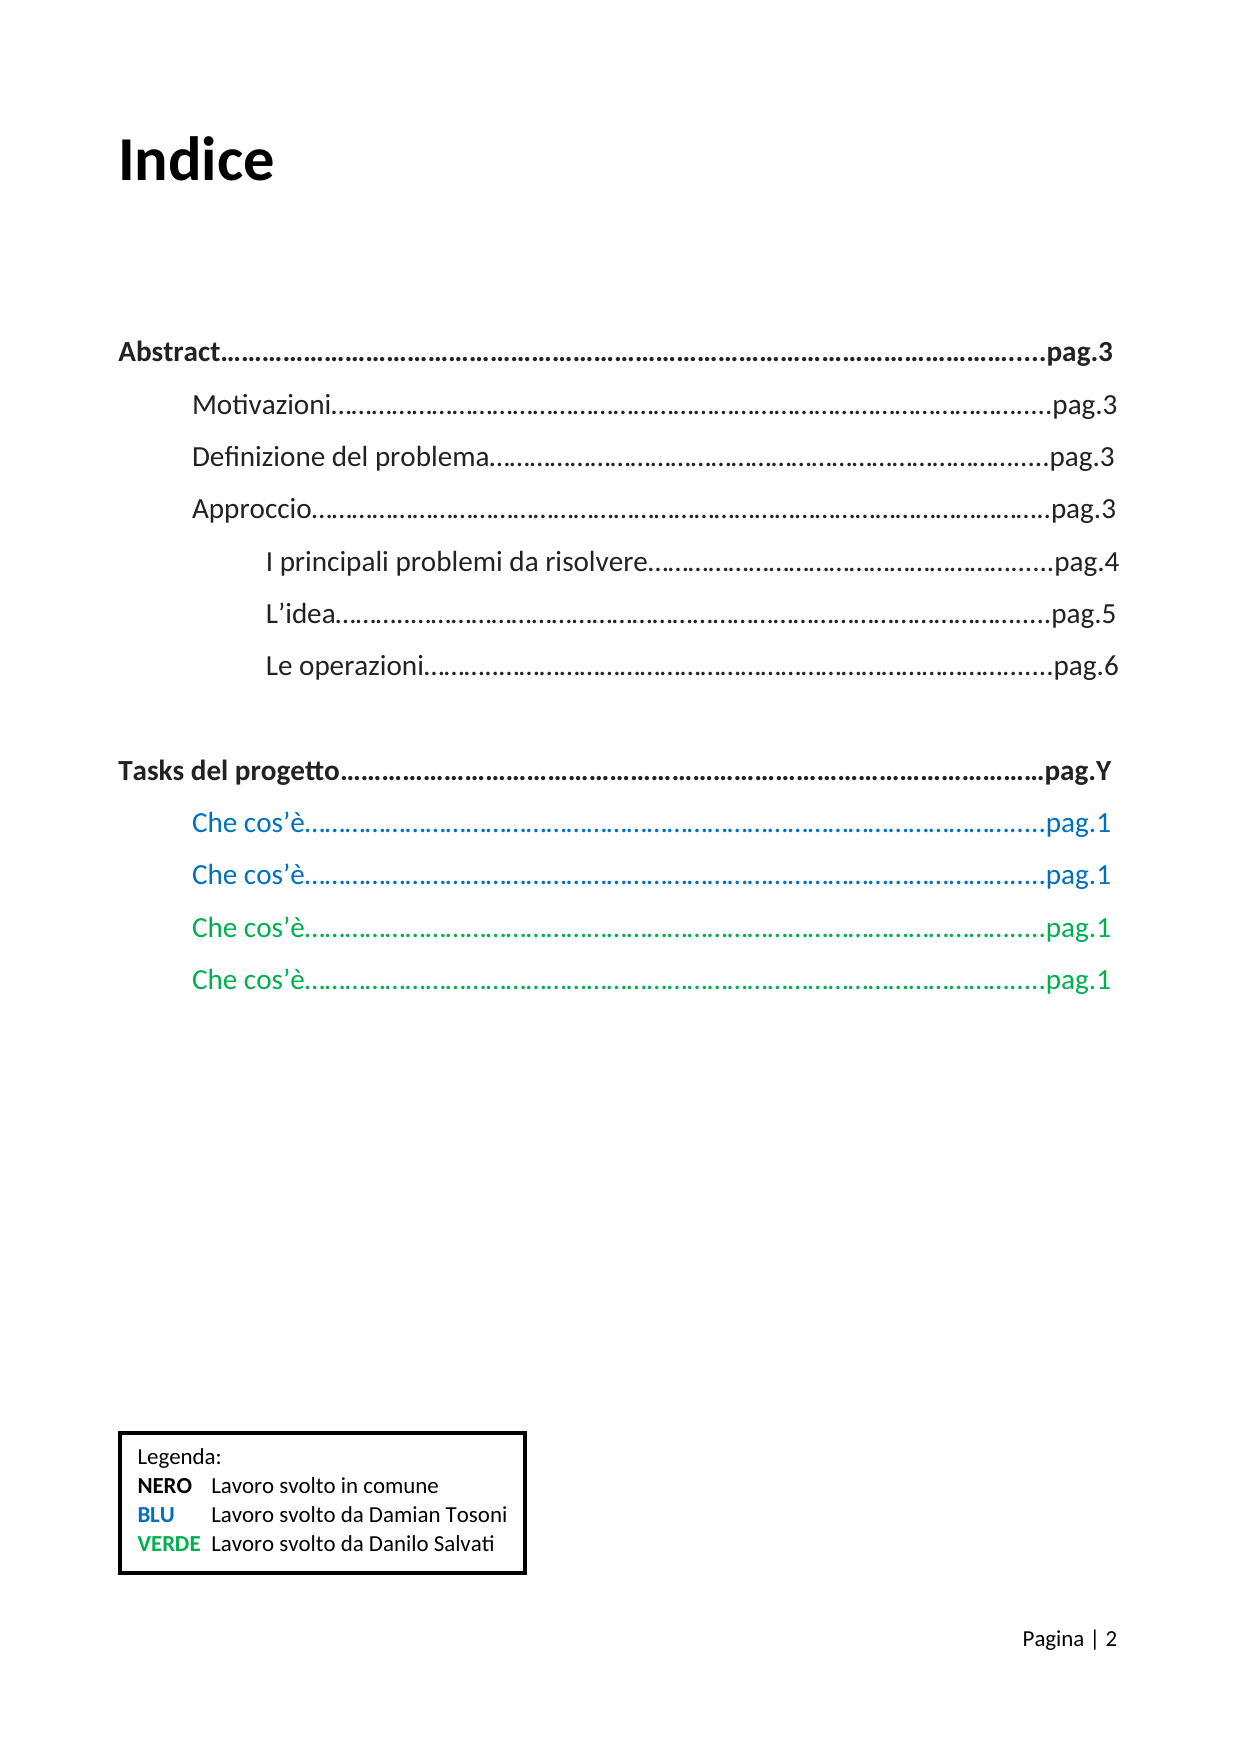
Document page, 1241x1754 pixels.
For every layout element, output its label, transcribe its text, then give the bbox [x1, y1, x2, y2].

text Definizione del problema…………………………………………………………………….....pag.3 [118, 438, 1122, 474]
text Le operazioni………..………………………………………………………………….......pag.6 [118, 647, 1122, 683]
text NERO Lavoro svolto in comune [137, 1471, 508, 1499]
text Legenda: [137, 1442, 508, 1470]
text Abstract [527, 1434, 1122, 1511]
text L’idea………..……………………………………………………………………………….....pag.5 [118, 595, 1122, 631]
text BLU Lavoro svolto da Damian Tosoni [137, 1500, 508, 1528]
text I principali problemi da risolvere………………………………………………......pag.4 [118, 543, 1122, 578]
text Che cos’è…………………………………………………………………………………………….....pag.1 [118, 804, 1122, 840]
text Indice [118, 119, 1122, 196]
text Che cos’è…………………………………………………………………………………………….....pag.1 [118, 961, 1122, 997]
text Tasks del progetto…………………………………………………………………………………………pag.Y [118, 752, 1122, 787]
text Motivazioni………………………………………………………………………………………….....pag.3 [118, 386, 1122, 421]
text Che cos’è…………………………………………………………………………………………….....pag.1 [118, 909, 1122, 944]
text VERDE Lavoro svolto da Danilo Salvati [137, 1529, 508, 1557]
text Approccio………………………………………………………………………………………………..pag.3 [118, 490, 1122, 526]
text Che cos’è…………………………………………………………………………………………….....pag.1 [118, 856, 1122, 892]
text Abstract…………………………………………………………………………………………………….....pag.3 [118, 333, 1122, 369]
